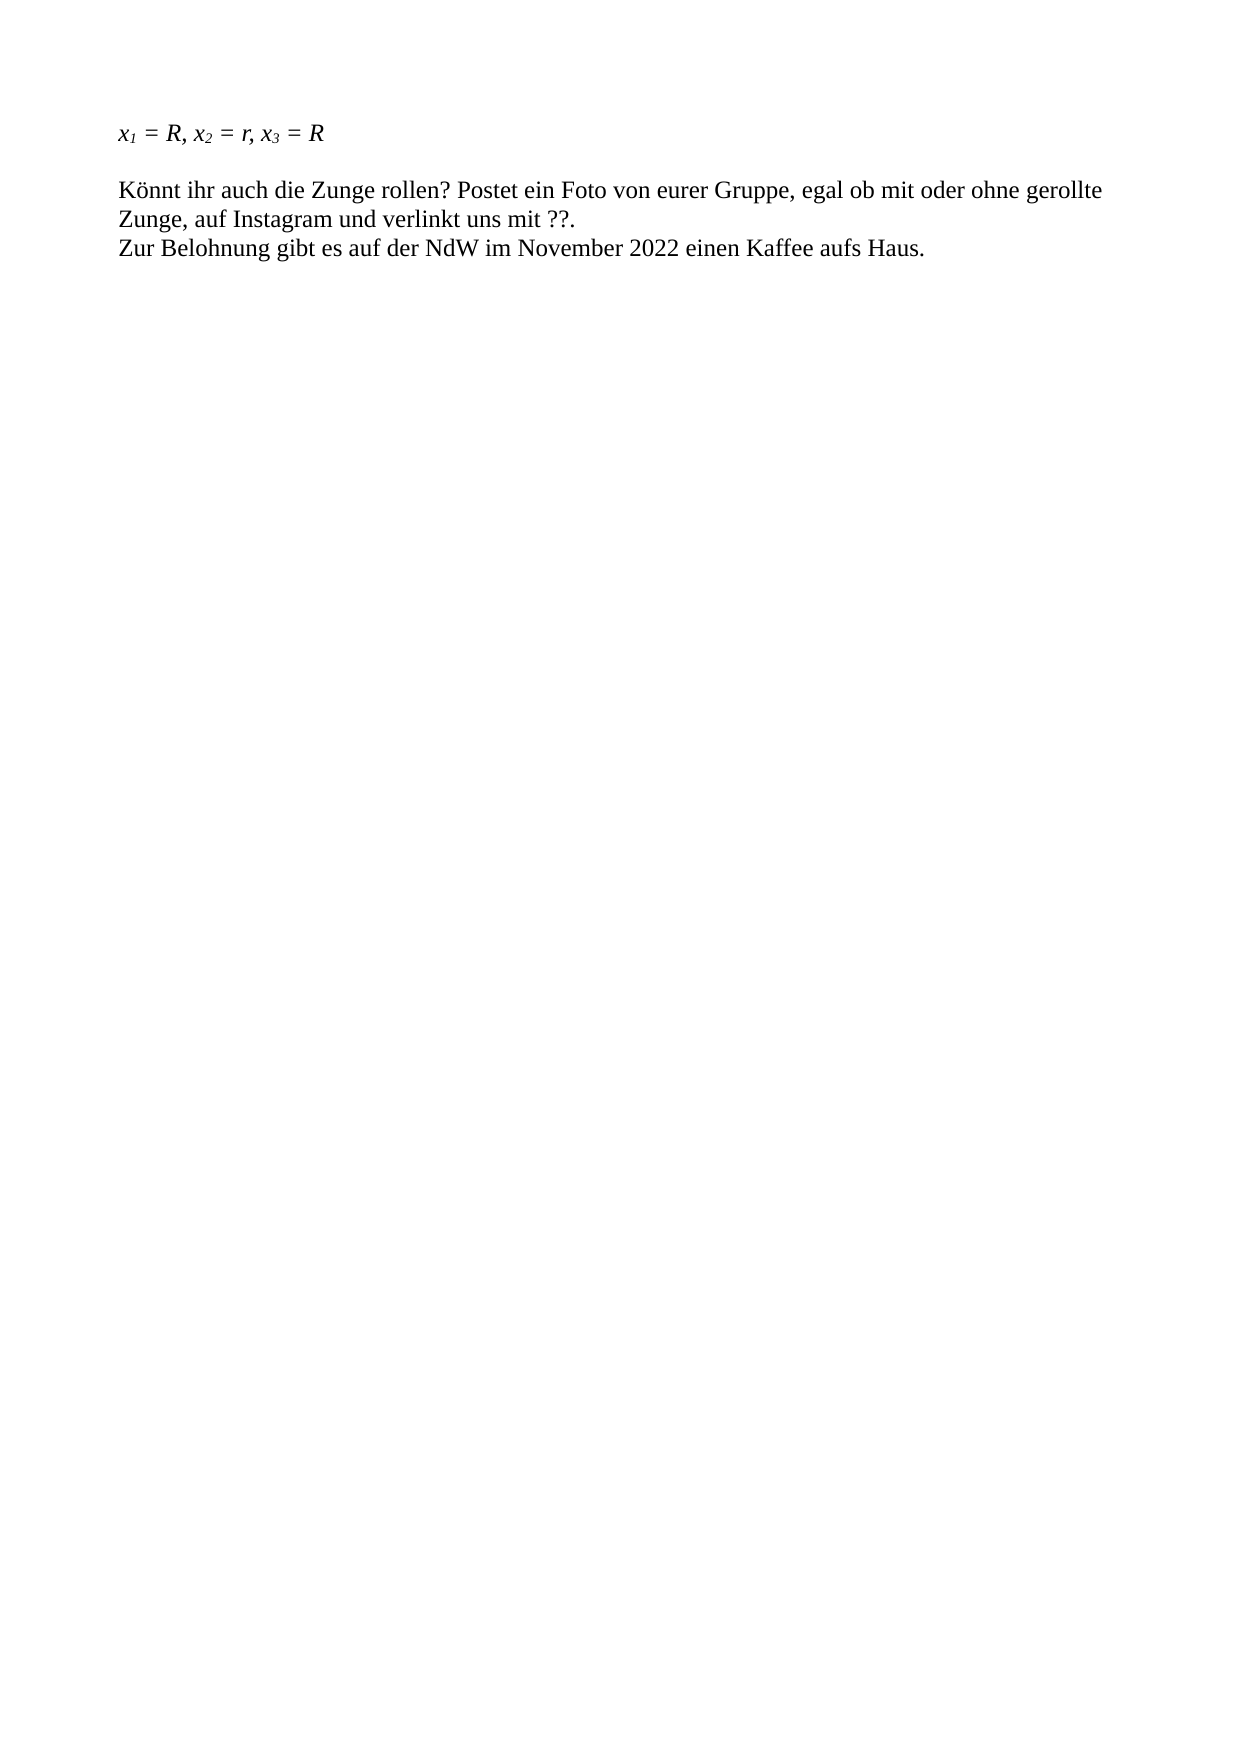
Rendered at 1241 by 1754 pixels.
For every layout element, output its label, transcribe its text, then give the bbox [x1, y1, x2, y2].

text ­ [118, 147, 1122, 176]
text Zur Belohnung gibt es auf der NdW im November 2022 einen Kaffee aufs Haus. [118, 233, 1122, 262]
text x1 = R, x2 = r, x3 = R [118, 118, 1122, 147]
text Könnt ihr auch die Zunge rollen? Postet ein Foto von eurer Gruppe, egal ob mit oder ohne gerollte Zunge, auf Instagram und verlinkt uns mit ??. [118, 176, 1122, 233]
